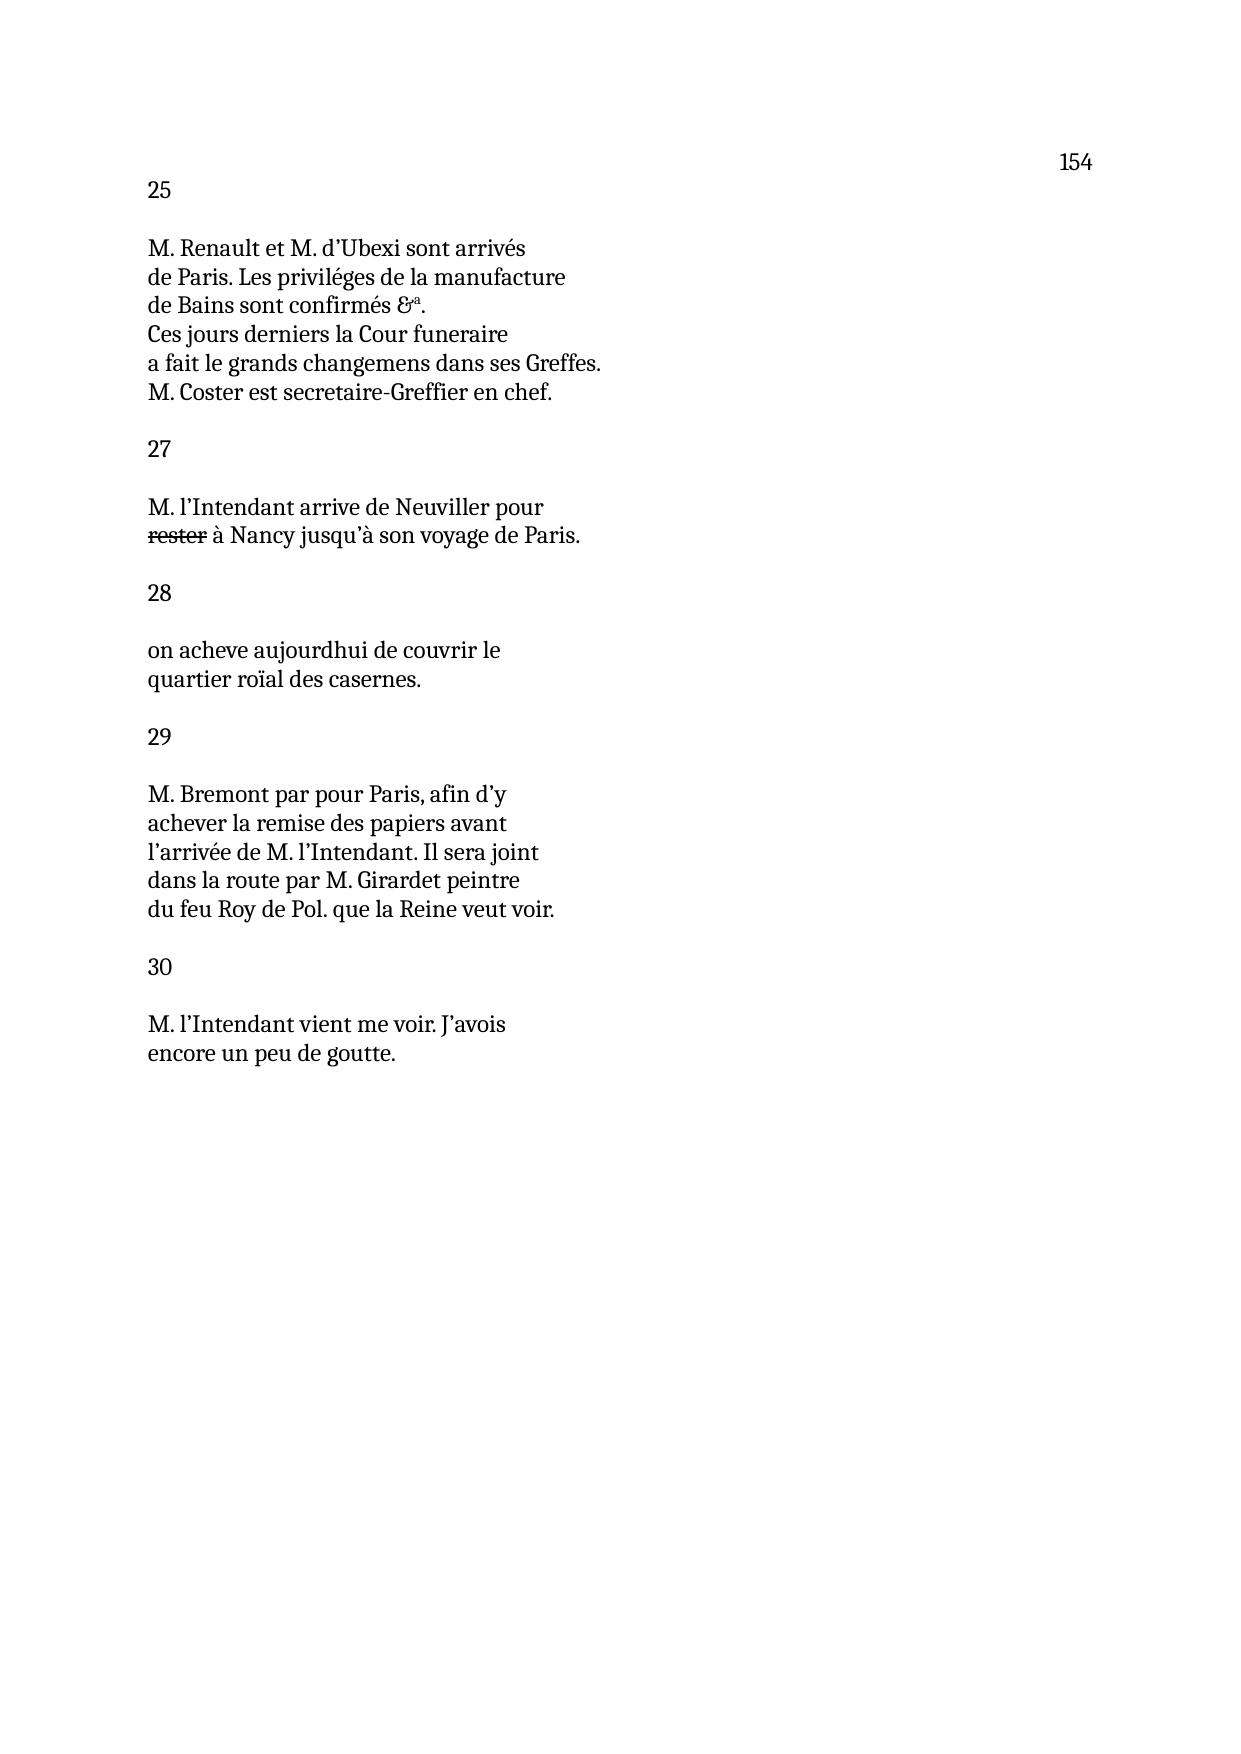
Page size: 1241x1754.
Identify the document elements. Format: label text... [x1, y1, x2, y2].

text 25 M. Renault et M. d’Ubexi sont arrivés de Paris. Les priviléges de la manufacture de Bains sont confirmés &a. [148, 176, 1093, 320]
text 27 M. l’Intendant arrive de Neuviller pour rester à Nancy jusqu’à son voyage de Paris. [148, 435, 1093, 550]
text Ces jours derniers la Cour funeraire a fait le grands changemens dans ses Greffes. M. Coster est secretaire-Greffier en chef. [148, 320, 1093, 406]
text 154 [148, 148, 1093, 176]
text 29 M. Bremont par pour Paris, afin d’y achever la remise des papiers avant l’arrivée de M. l’Intendant. Il sera joint dans la route par M. Girardet peintre du feu Roy de Pol. que la Reine veut voir. [148, 723, 1093, 924]
text 28 on acheve aujourdhui de couvrir le quartier roïal des casernes. [148, 579, 1093, 694]
text 30 M. l’Intendant vient me voir. J’avois encore un peu de goutte. [148, 953, 1093, 1068]
